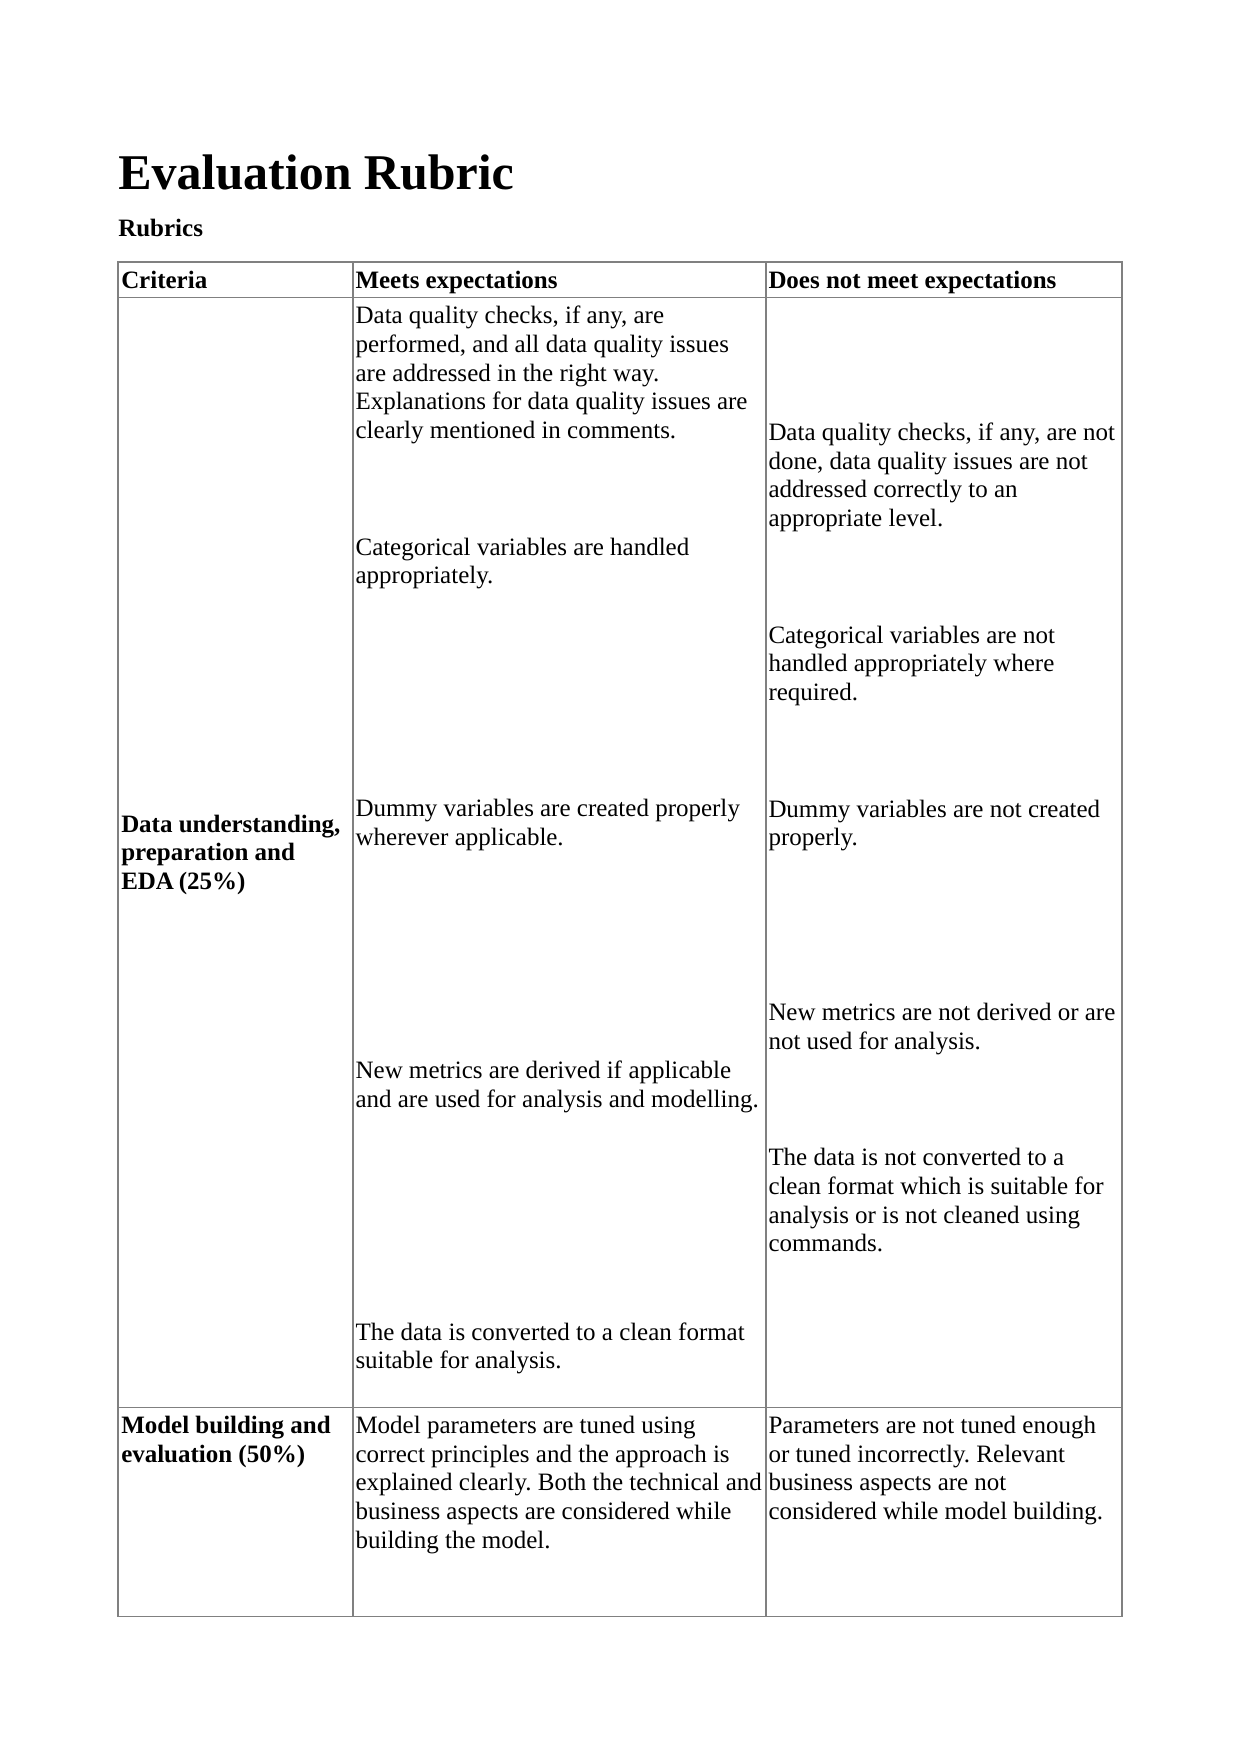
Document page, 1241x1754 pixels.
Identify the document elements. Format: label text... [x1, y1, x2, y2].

table_cell Data understanding, preparation and EDA (25%) [119, 298, 352, 1407]
table_header Criteria [119, 263, 352, 297]
table_cell Parameters are not tuned enough or tuned incorrectly. Relevant business aspects are not considered while model building. [767, 1408, 1121, 1616]
table_cell Data quality checks, if any, are not done, data quality issues are not addressed correctly to an appropriate level. Categorical variables are not handled appropriately where required. Dummy variables are not created properly. New metrics are not derived or are not used for analysis. The data is not converted to a clean format which is suitable for analysis or is not cleaned using commands. [767, 298, 1121, 1407]
subtitle Evaluation Rubric [118, 143, 1122, 201]
table_cell Model parameters are tuned using correct principles and the approach is explained clearly. Both the technical and business aspects are considered while building the model. [354, 1408, 765, 1616]
table_header Does not meet expectations [767, 263, 1121, 297]
table_cell Model building and evaluation (50%) [119, 1408, 352, 1616]
table_header Meets expectations [354, 263, 765, 297]
text Rubrics [118, 213, 1122, 242]
table_cell Data quality checks, if any, are performed, and all data quality issues are addressed in the right way. Explanations for data quality issues are clearly mentioned in comments. Categorical variables are handled appropriately. Dummy variables are created properly wherever applicable. New metrics are derived if applicable and are used for analysis and modelling. The data is converted to a clean format suitable for analysis. [354, 298, 765, 1407]
